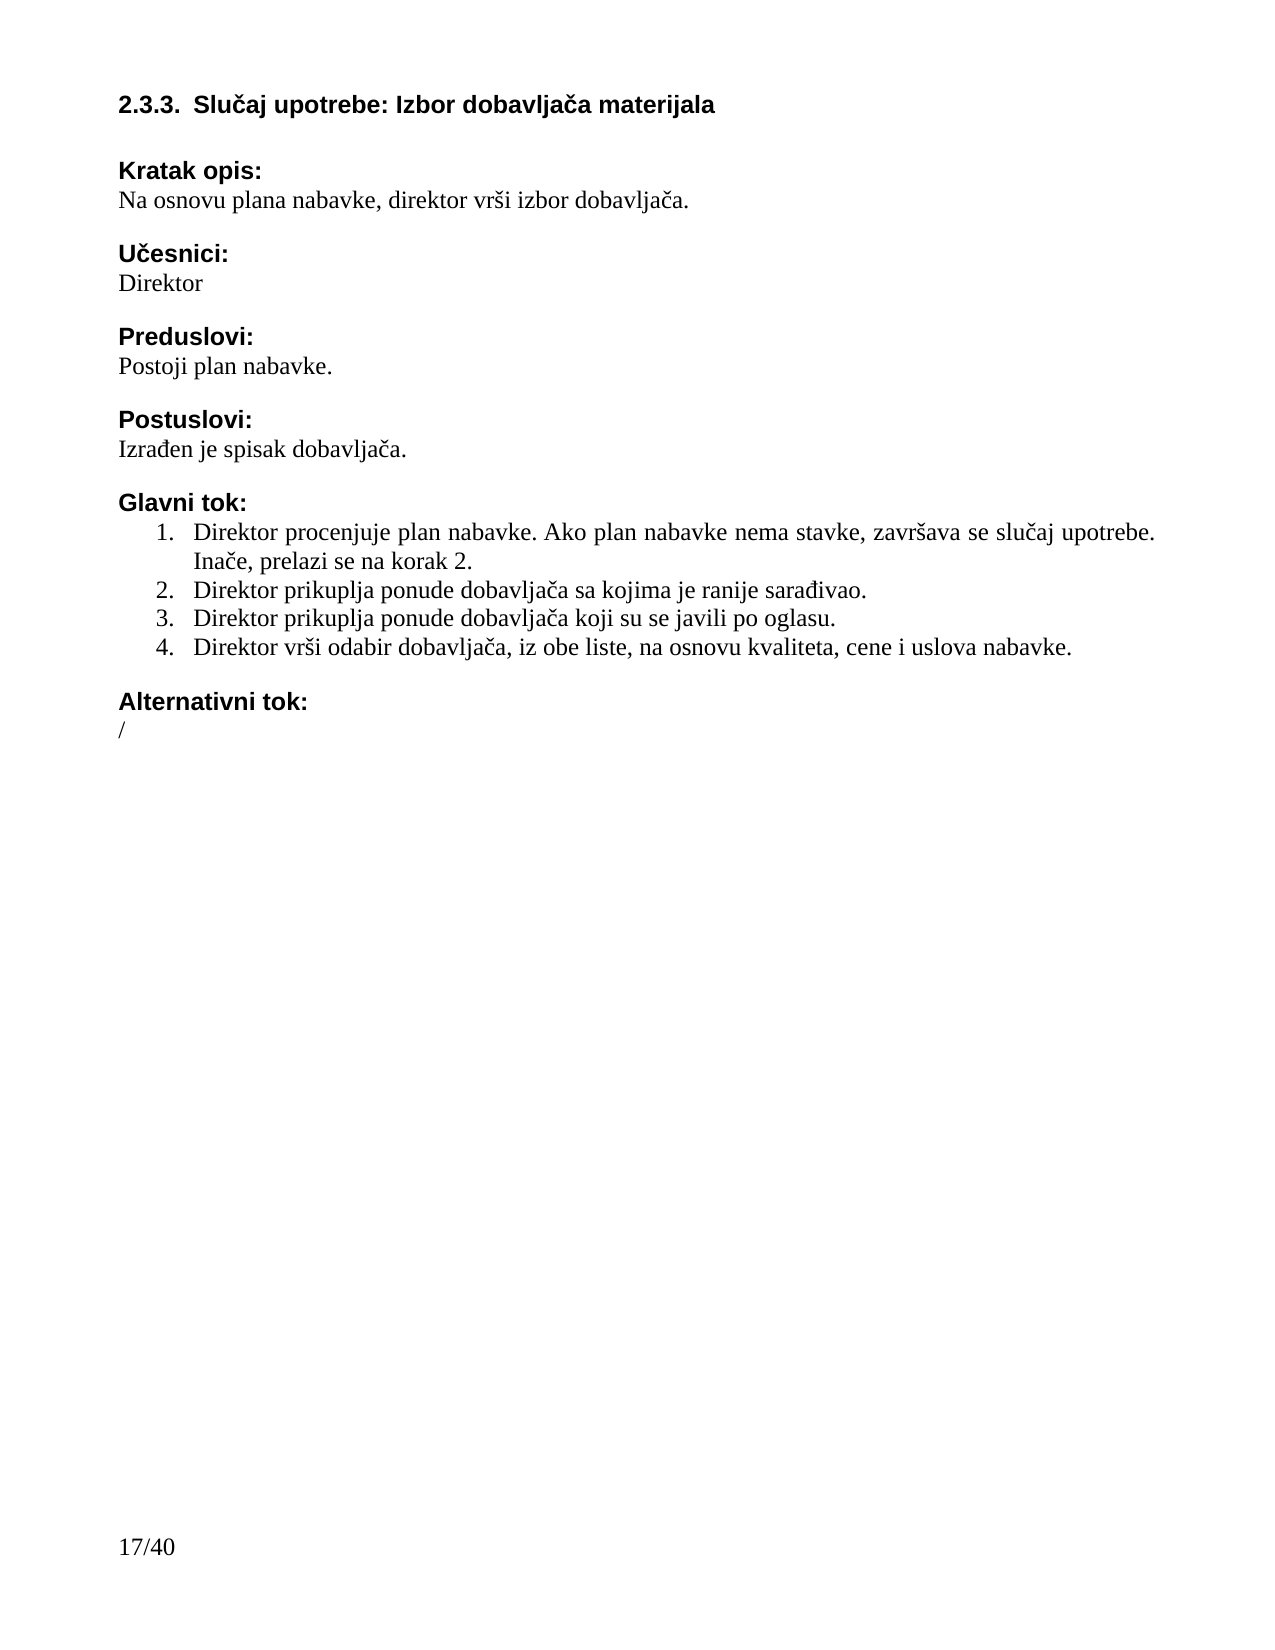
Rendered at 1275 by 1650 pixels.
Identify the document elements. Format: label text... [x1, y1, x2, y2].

subtitle Preduslovi: [118, 322, 1157, 351]
text Na osnovu plana nabavke, direktor vrši izbor dobavljača. [118, 185, 1157, 214]
subtitle Glavni tok: [118, 488, 1157, 517]
subtitle Učesnici: [118, 239, 1157, 268]
subtitle Kratak opis: [118, 156, 1157, 185]
text Izrađen je spisak dobavljača. [118, 434, 1157, 463]
text Postoji plan nabavke. [118, 351, 1157, 380]
list Direktor procenjuje plan nabavke. Ako plan nabavke nema stavke, završava se slučaj upotrebe. Inače, prelazi se na korak 2. [156, 517, 1157, 575]
text / [118, 715, 1157, 744]
subtitle Alternativni tok: [118, 686, 1157, 715]
list Direktor vrši odabir dobavljača, iz obe liste, na osnovu kvaliteta, cene i uslova nabavke. [156, 632, 1157, 661]
list Direktor prikuplja ponude dobavljača sa kojima je ranije sarađivao. [156, 575, 1157, 603]
subtitle Postuslovi: [118, 405, 1157, 434]
text Direktor [118, 268, 1157, 297]
subtitle Slučaj upotrebe: Izbor dobavljača materijala [118, 89, 1157, 118]
list Direktor prikuplja ponude dobavljača koji su se javili po oglasu. [156, 603, 1157, 632]
